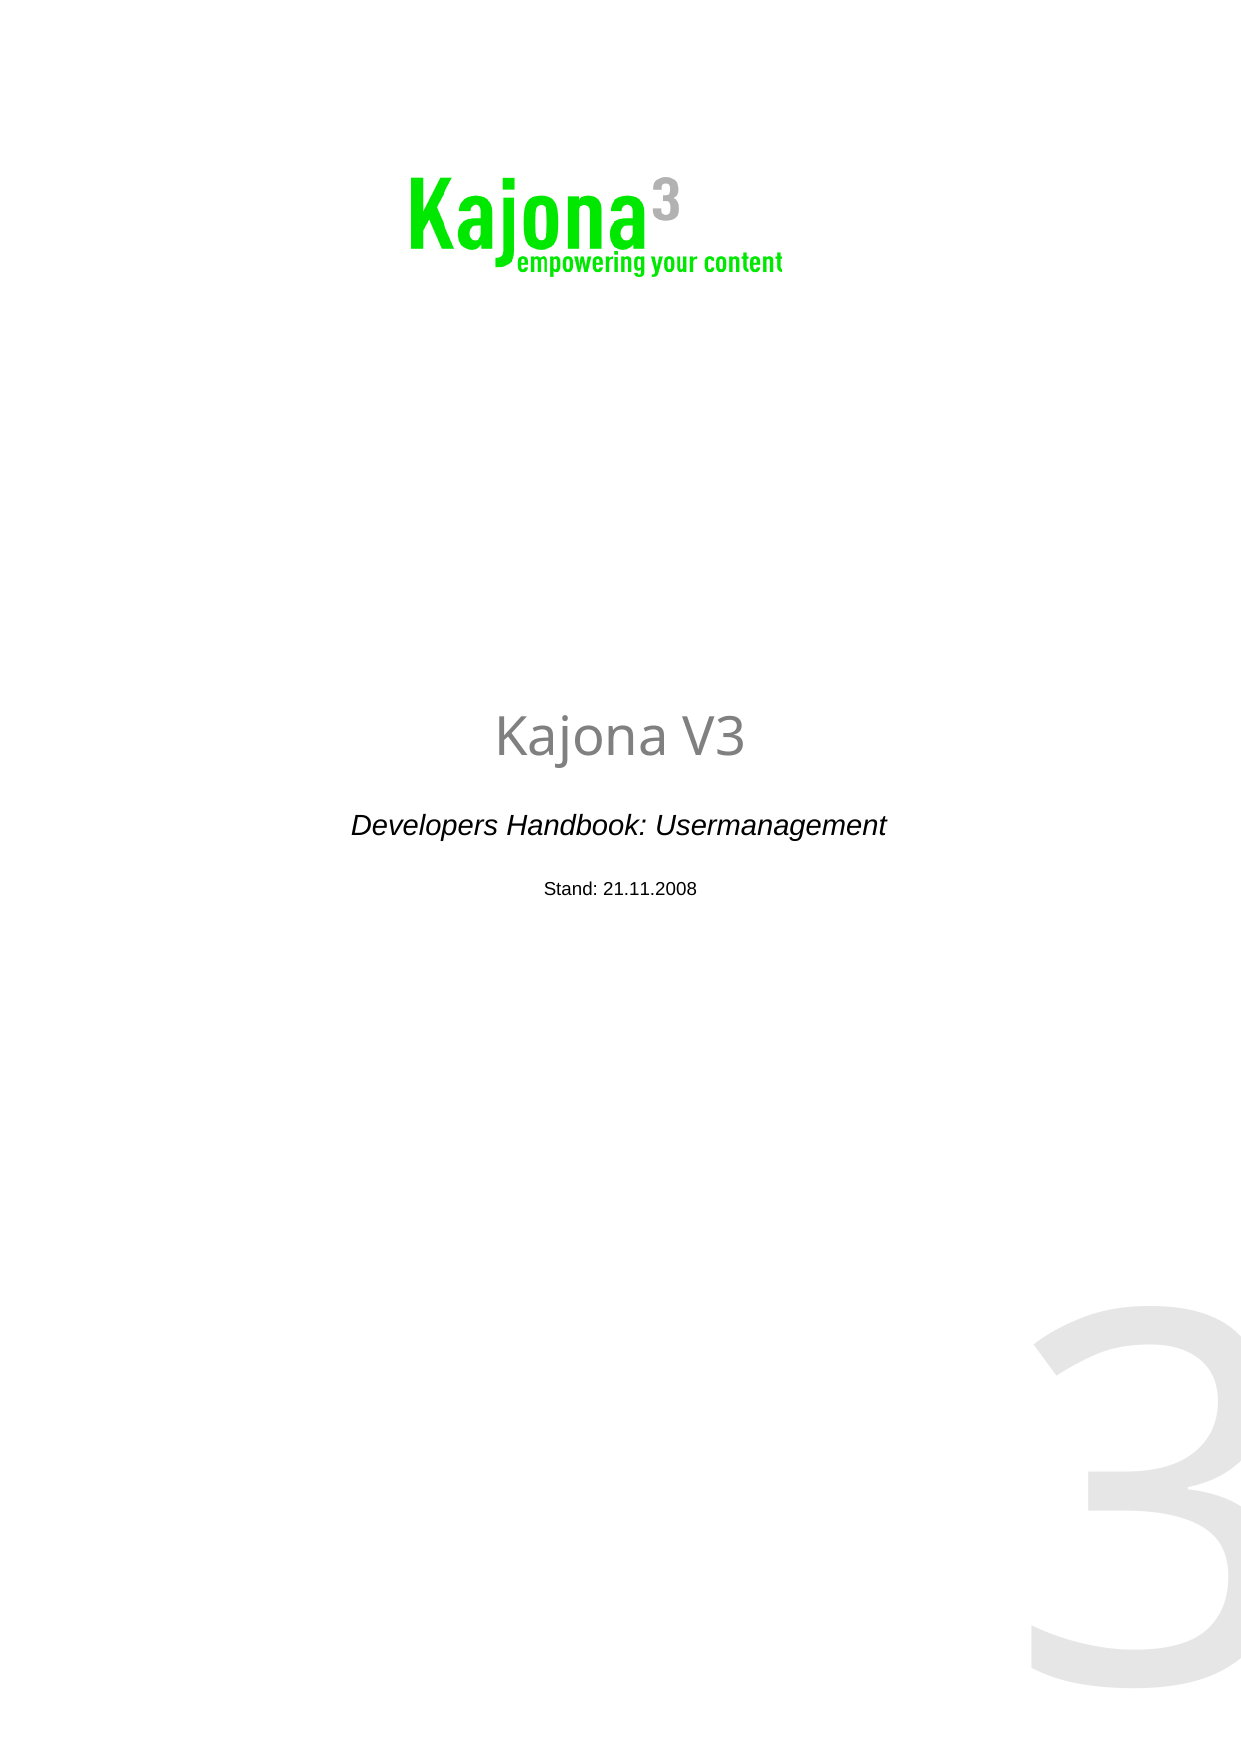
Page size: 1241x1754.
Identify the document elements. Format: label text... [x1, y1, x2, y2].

subtitle Developers Handbook: Usermanagement [118, 808, 1122, 841]
title Kajona V3 [118, 697, 1122, 771]
subtitle Stand: 21.11.2008 [118, 879, 1122, 899]
picture [411, 177, 782, 277]
